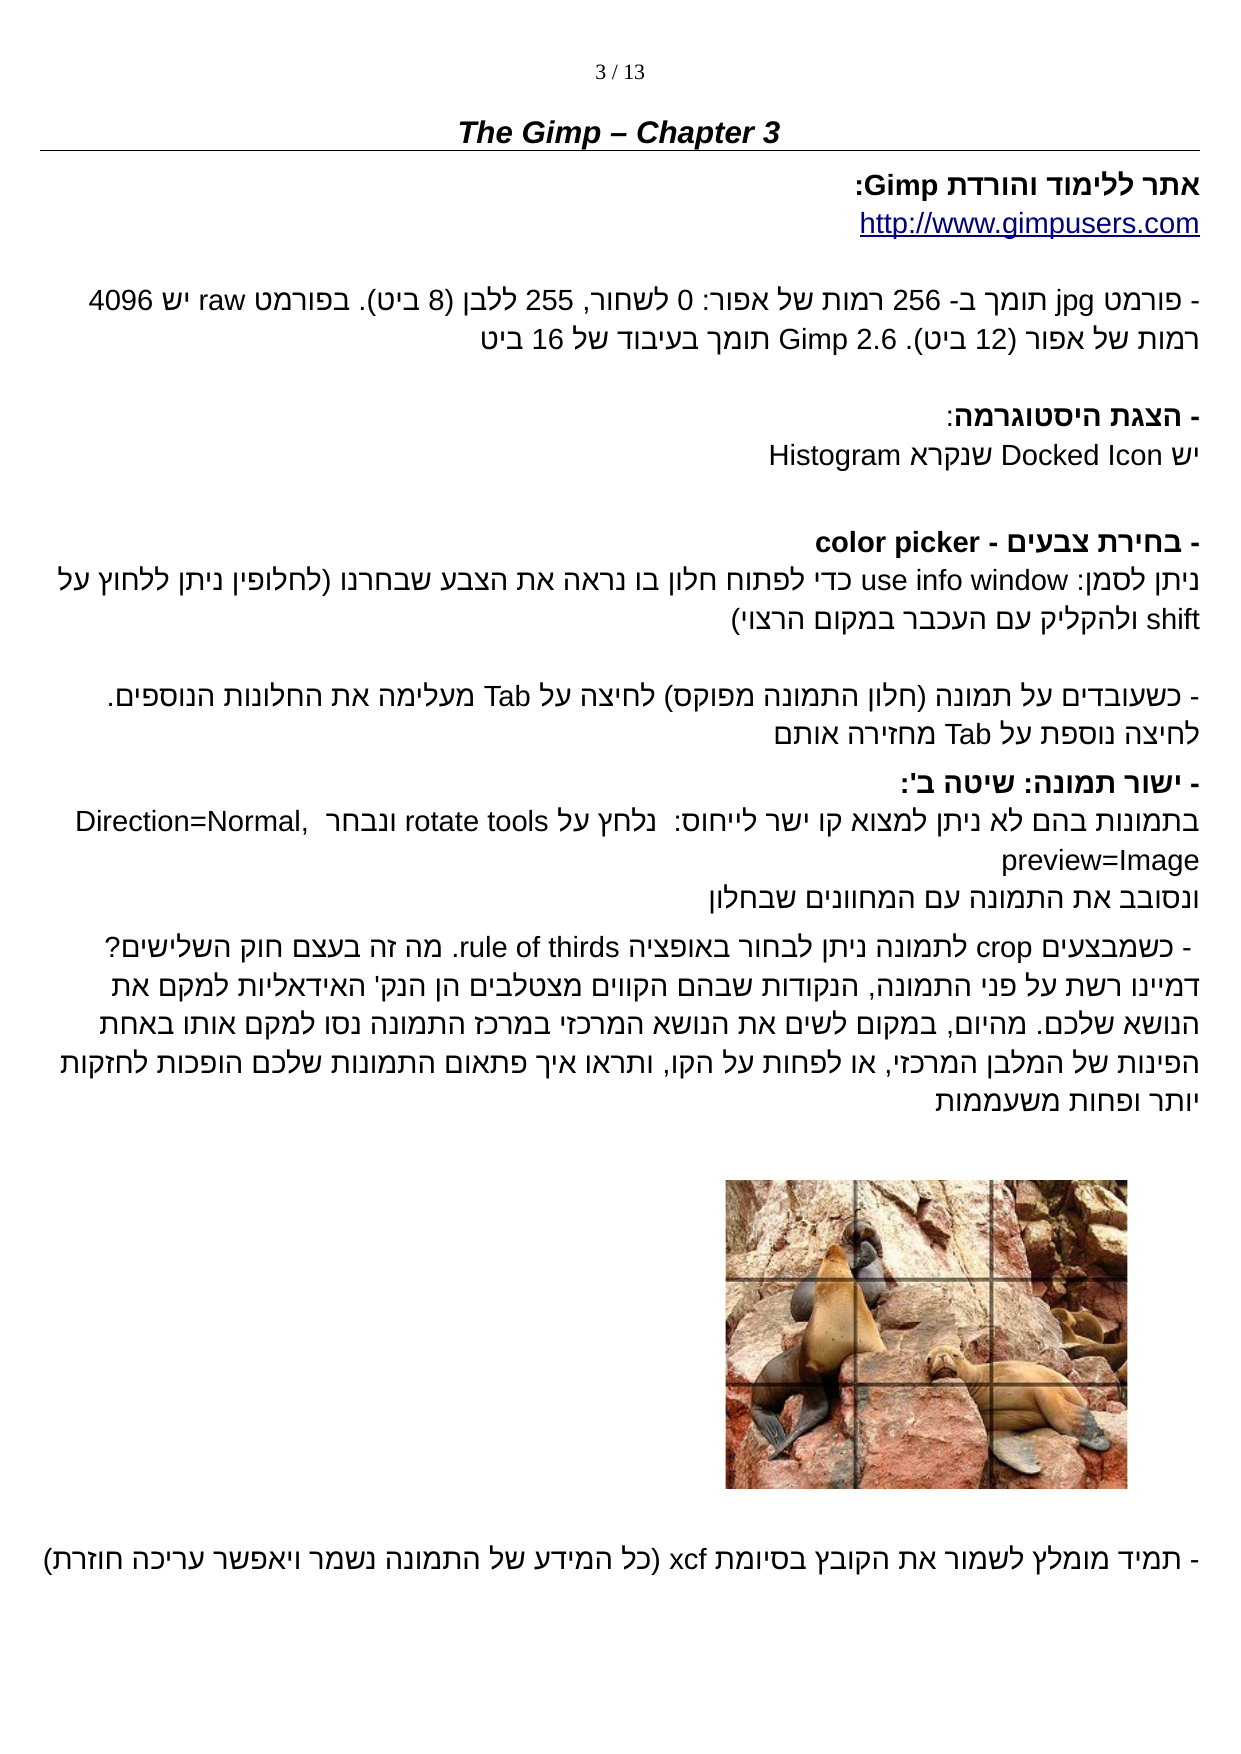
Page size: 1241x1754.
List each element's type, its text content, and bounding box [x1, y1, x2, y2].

picture [725, 1180, 1128, 1489]
text אתר ללימוד והורדת Gimp: http://www.gimpusers.com - פורמט jpg תומך ב- 256 רמות של אפור: 0 לשחור, 255 ללבן (8 ביט). בפורמט raw יש 4096 רמות של אפור (12 ביט). 2.6 Gimp תומך בעיבוד של 16 ביט - הצגת היסטוגרמה: יש Docked Icon שנקרא Histogram [40, 168, 1200, 471]
text - כשמבצעים crop לתמונה ניתן לבחור באופציה rule of thirds. מה זה בעצם חוק השלישים? דמיינו רשת על פני התמונה, הנקודות שבהם הקווים מצטלבים הן הנק' האידאליות למקם את הנושא שלכם. מהיום, במקום לשים את הנושא המרכזי במרכז התמונה נסו למקם אותו באחת הפינות של המלבן המרכזי, או לפחות על הקו, ותראו איך פתאום התמונות שלכם הופכות לחזקות יותר ופחות משעממות [40, 930, 1200, 1156]
text - בחירת צבעים - color picker ניתן לסמן: use info window כדי לפתוח חלון בו נראה את הצבע שבחרנו (לחלופין ניתן ללחוץ על shift ולהקליק עם העכבר במקום הרצוי) - כשעובדים על תמונה (חלון התמונה מפוקס) לחיצה על Tab מעלימה את החלונות הנוספים. לחיצה נוספת על Tab מחזירה אותם [40, 486, 1200, 751]
subtitle The Gimp – Chapter 3 [40, 114, 1200, 150]
text - ישור תמונה: שיטה ב': בתמונות בהם לא ניתן למצוא קו ישר לייחוס: נלחץ על rotate tools ונבחר Direction=Normal, preview=Image ונסובב את התמונה עם המחוונים שבחלון [40, 766, 1200, 915]
text - תמיד מומלץ לשמור את הקובץ בסיומת xcf (כל המידע של התמונה נשמר ויאפשר עריכה חוזרת) [40, 1542, 1200, 1576]
